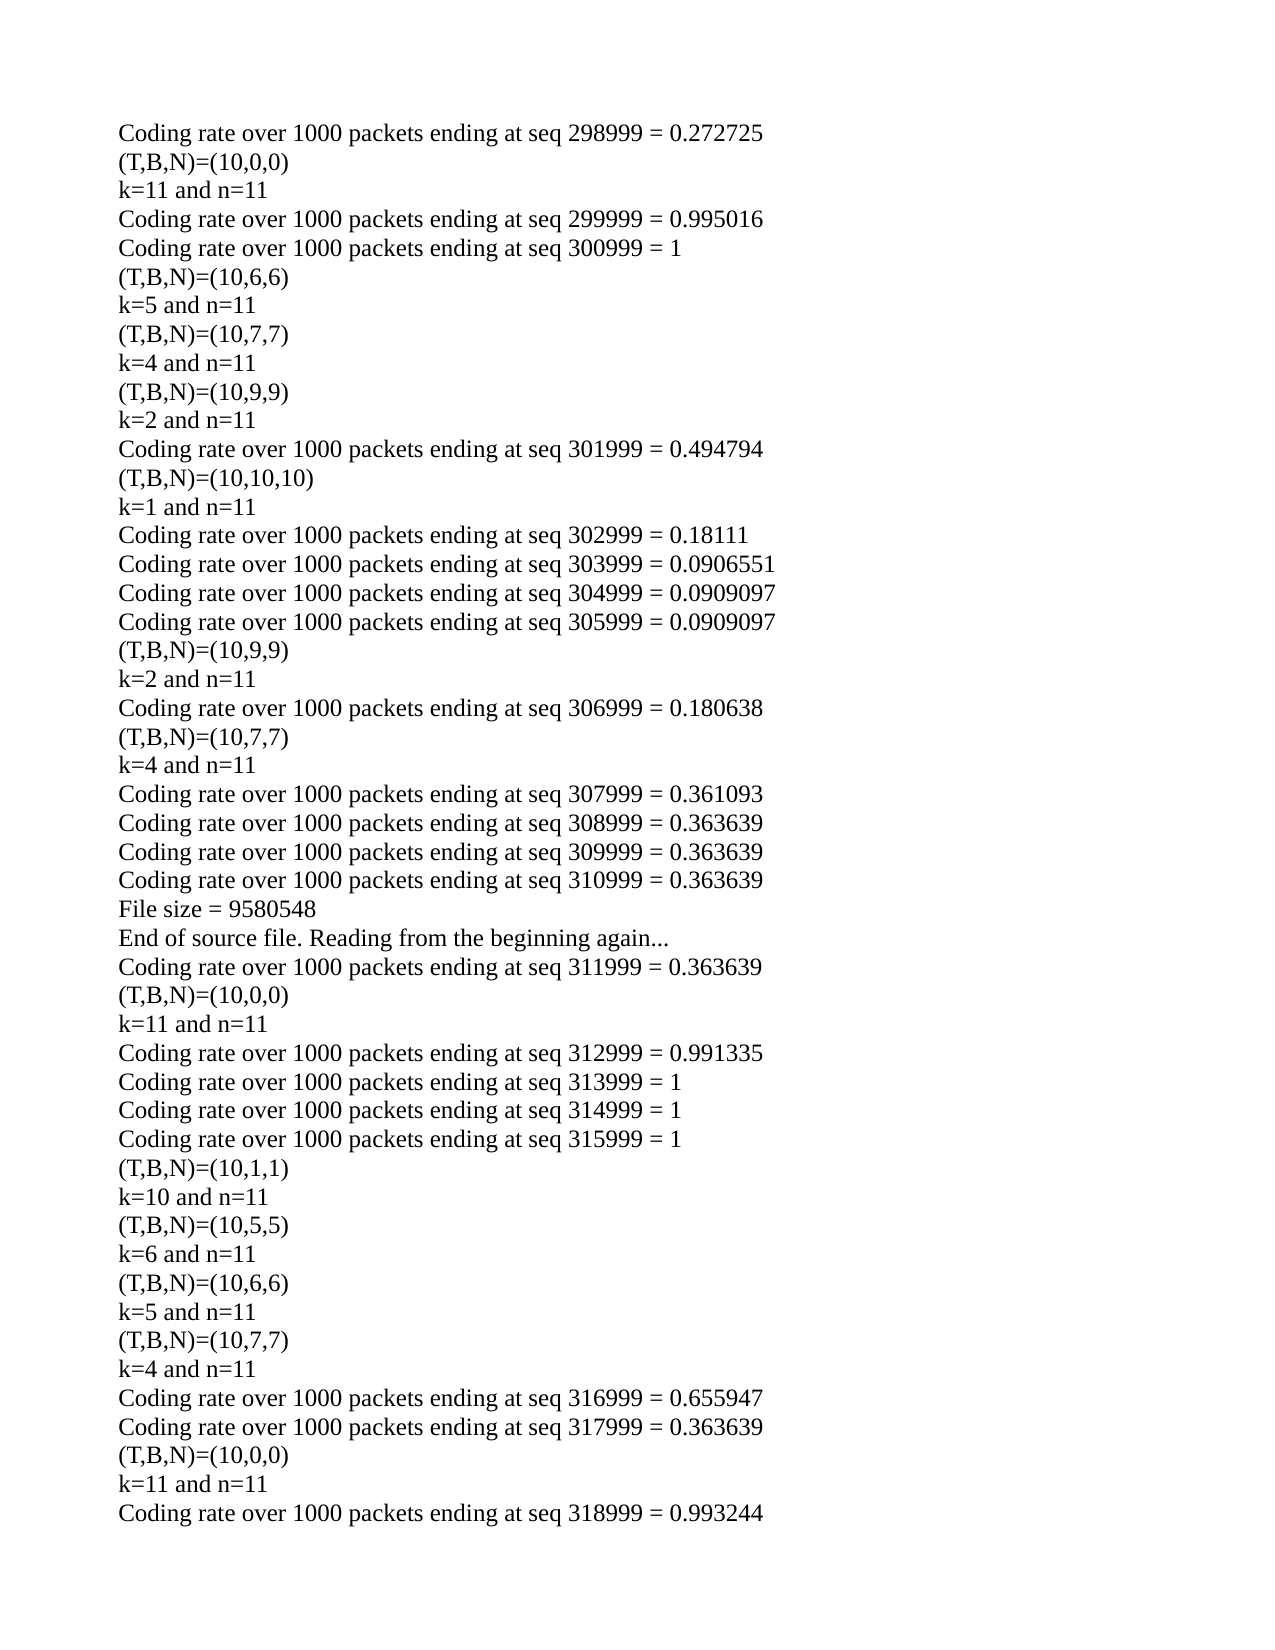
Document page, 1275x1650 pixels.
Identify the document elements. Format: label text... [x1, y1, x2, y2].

text Coding rate over 1000 packets ending at seq 313999 = 1 [118, 1067, 1157, 1096]
text k=11 and n=11 [118, 176, 1157, 204]
text Coding rate over 1000 packets ending at seq 318999 = 0.993244 [118, 1498, 1157, 1527]
text k=4 and n=11 [118, 348, 1157, 377]
text k=2 and n=11 [118, 406, 1157, 434]
text k=11 and n=11 [118, 1009, 1157, 1038]
text Coding rate over 1000 packets ending at seq 304999 = 0.0909097 [118, 578, 1157, 607]
text (T,B,N)=(10,0,0) [118, 981, 1157, 1009]
text Coding rate over 1000 packets ending at seq 307999 = 0.361093 [118, 779, 1157, 808]
text Coding rate over 1000 packets ending at seq 306999 = 0.180638 [118, 693, 1157, 722]
text Coding rate over 1000 packets ending at seq 303999 = 0.0906551 [118, 549, 1157, 578]
text Coding rate over 1000 packets ending at seq 299999 = 0.995016 [118, 204, 1157, 233]
text k=2 and n=11 [118, 664, 1157, 693]
text File size = 9580548 [118, 894, 1157, 923]
text Coding rate over 1000 packets ending at seq 314999 = 1 [118, 1096, 1157, 1124]
text k=11 and n=11 [118, 1469, 1157, 1498]
text (T,B,N)=(10,6,6) [118, 262, 1157, 291]
text (T,B,N)=(10,9,9) [118, 636, 1157, 664]
text End of source file. Reading from the beginning again... [118, 923, 1157, 952]
text k=4 and n=11 [118, 1354, 1157, 1383]
text (T,B,N)=(10,0,0) [118, 147, 1157, 176]
text Coding rate over 1000 packets ending at seq 317999 = 0.363639 [118, 1412, 1157, 1441]
text Coding rate over 1000 packets ending at seq 311999 = 0.363639 [118, 952, 1157, 981]
text k=5 and n=11 [118, 291, 1157, 319]
text (T,B,N)=(10,10,10) [118, 463, 1157, 492]
text k=5 and n=11 [118, 1297, 1157, 1326]
text k=1 and n=11 [118, 492, 1157, 521]
text Coding rate over 1000 packets ending at seq 308999 = 0.363639 [118, 808, 1157, 837]
text (T,B,N)=(10,9,9) [118, 377, 1157, 406]
text Coding rate over 1000 packets ending at seq 305999 = 0.0909097 [118, 607, 1157, 636]
text (T,B,N)=(10,7,7) [118, 319, 1157, 348]
text (T,B,N)=(10,1,1) [118, 1153, 1157, 1182]
text k=4 and n=11 [118, 751, 1157, 779]
text Coding rate over 1000 packets ending at seq 315999 = 1 [118, 1124, 1157, 1153]
text (T,B,N)=(10,5,5) [118, 1211, 1157, 1239]
text Coding rate over 1000 packets ending at seq 302999 = 0.18111 [118, 521, 1157, 549]
text Coding rate over 1000 packets ending at seq 309999 = 0.363639 [118, 837, 1157, 866]
text k=6 and n=11 [118, 1239, 1157, 1268]
text (T,B,N)=(10,7,7) [118, 1326, 1157, 1354]
text Coding rate over 1000 packets ending at seq 300999 = 1 [118, 233, 1157, 262]
text Coding rate over 1000 packets ending at seq 316999 = 0.655947 [118, 1383, 1157, 1412]
text Coding rate over 1000 packets ending at seq 312999 = 0.991335 [118, 1038, 1157, 1067]
text (T,B,N)=(10,0,0) [118, 1441, 1157, 1469]
text (T,B,N)=(10,7,7) [118, 722, 1157, 751]
text (T,B,N)=(10,6,6) [118, 1268, 1157, 1297]
text Coding rate over 1000 packets ending at seq 298999 = 0.272725 [118, 118, 1157, 147]
text Coding rate over 1000 packets ending at seq 310999 = 0.363639 [118, 866, 1157, 894]
text Coding rate over 1000 packets ending at seq 301999 = 0.494794 [118, 434, 1157, 463]
text k=10 and n=11 [118, 1182, 1157, 1211]
